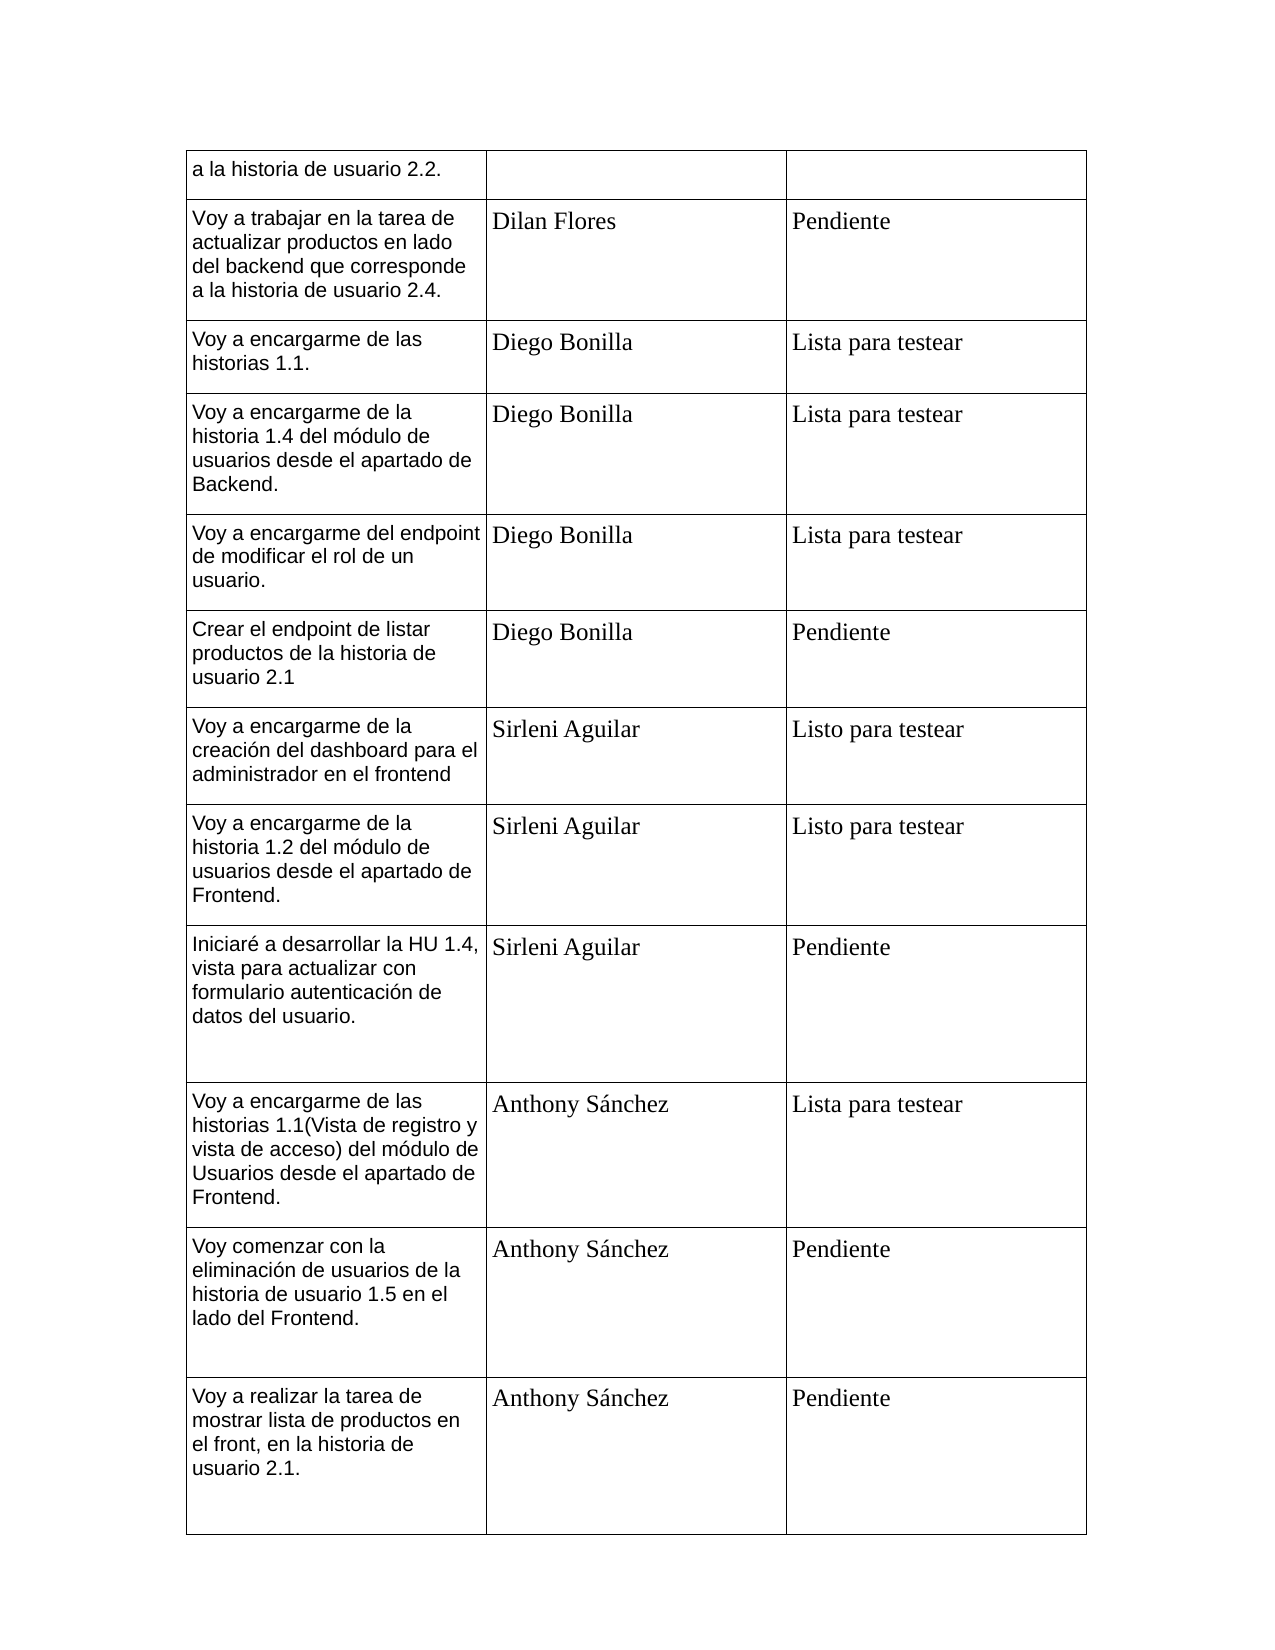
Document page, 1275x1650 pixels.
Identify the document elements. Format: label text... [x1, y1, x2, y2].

table_cell Diego Bonilla [487, 611, 786, 707]
table_cell Lista para testear [787, 321, 1086, 393]
table_cell Dilan Flores [487, 200, 786, 320]
table_cell Sirleni Aguilar [487, 926, 786, 1082]
table_cell a la historia de usuario 2.2. [187, 151, 486, 199]
table_cell Lista para testear [787, 1083, 1086, 1227]
table_cell Diego Bonilla [487, 515, 786, 610]
table_cell Voy a encargarme de la historia 1.4 del módulo de usuarios desde el apartado de Backend. [187, 394, 486, 513]
table_cell Anthony Sánchez [487, 1378, 786, 1534]
table_cell Voy a encargarme del endpoint de modificar el rol de un usuario. [187, 515, 486, 610]
table_cell Sirleni Aguilar [487, 805, 786, 925]
table_cell Pendiente [787, 1378, 1086, 1534]
table_cell Pendiente [787, 200, 1086, 320]
table_cell Pendiente [787, 1228, 1086, 1377]
table_cell [787, 151, 1086, 199]
table_cell Voy a trabajar en la tarea de actualizar productos en lado del backend que corresponde a la historia de usuario 2.4. [187, 200, 486, 320]
table_cell Sirleni Aguilar [487, 708, 786, 804]
table_cell Lista para testear [787, 394, 1086, 513]
table_cell Voy comenzar con la eliminación de usuarios de la historia de usuario 1.5 en el lado del Frontend. [187, 1228, 486, 1377]
table_cell Diego Bonilla [487, 321, 786, 393]
table_cell Pendiente [787, 926, 1086, 1082]
table_cell Voy a realizar la tarea de mostrar lista de productos en el front, en la historia de usuario 2.1. [187, 1378, 486, 1534]
table_cell Crear el endpoint de listar productos de la historia de usuario 2.1 [187, 611, 486, 707]
table_cell Listo para testear [787, 708, 1086, 804]
table_cell Listo para testear [787, 805, 1086, 925]
table_cell [487, 151, 786, 199]
table_cell Iniciaré a desarrollar la HU 1.4, vista para actualizar con formulario autenticación de datos del usuario. [187, 926, 486, 1082]
table_cell Pendiente [787, 611, 1086, 707]
table_cell Voy a encargarme de las historias 1.1. [187, 321, 486, 393]
table_cell Diego Bonilla [487, 394, 786, 513]
table_cell Voy a encargarme de la creación del dashboard para el administrador en el frontend [187, 708, 486, 804]
table_cell Voy a encargarme de las historias 1.1(Vista de registro y vista de acceso) del módulo de Usuarios desde el apartado de Frontend. [187, 1083, 486, 1227]
table_cell Anthony Sánchez [487, 1228, 786, 1377]
table_cell Lista para testear [787, 515, 1086, 610]
table_cell Anthony Sánchez [487, 1083, 786, 1227]
table_cell Voy a encargarme de la historia 1.2 del módulo de usuarios desde el apartado de Frontend. [187, 805, 486, 925]
